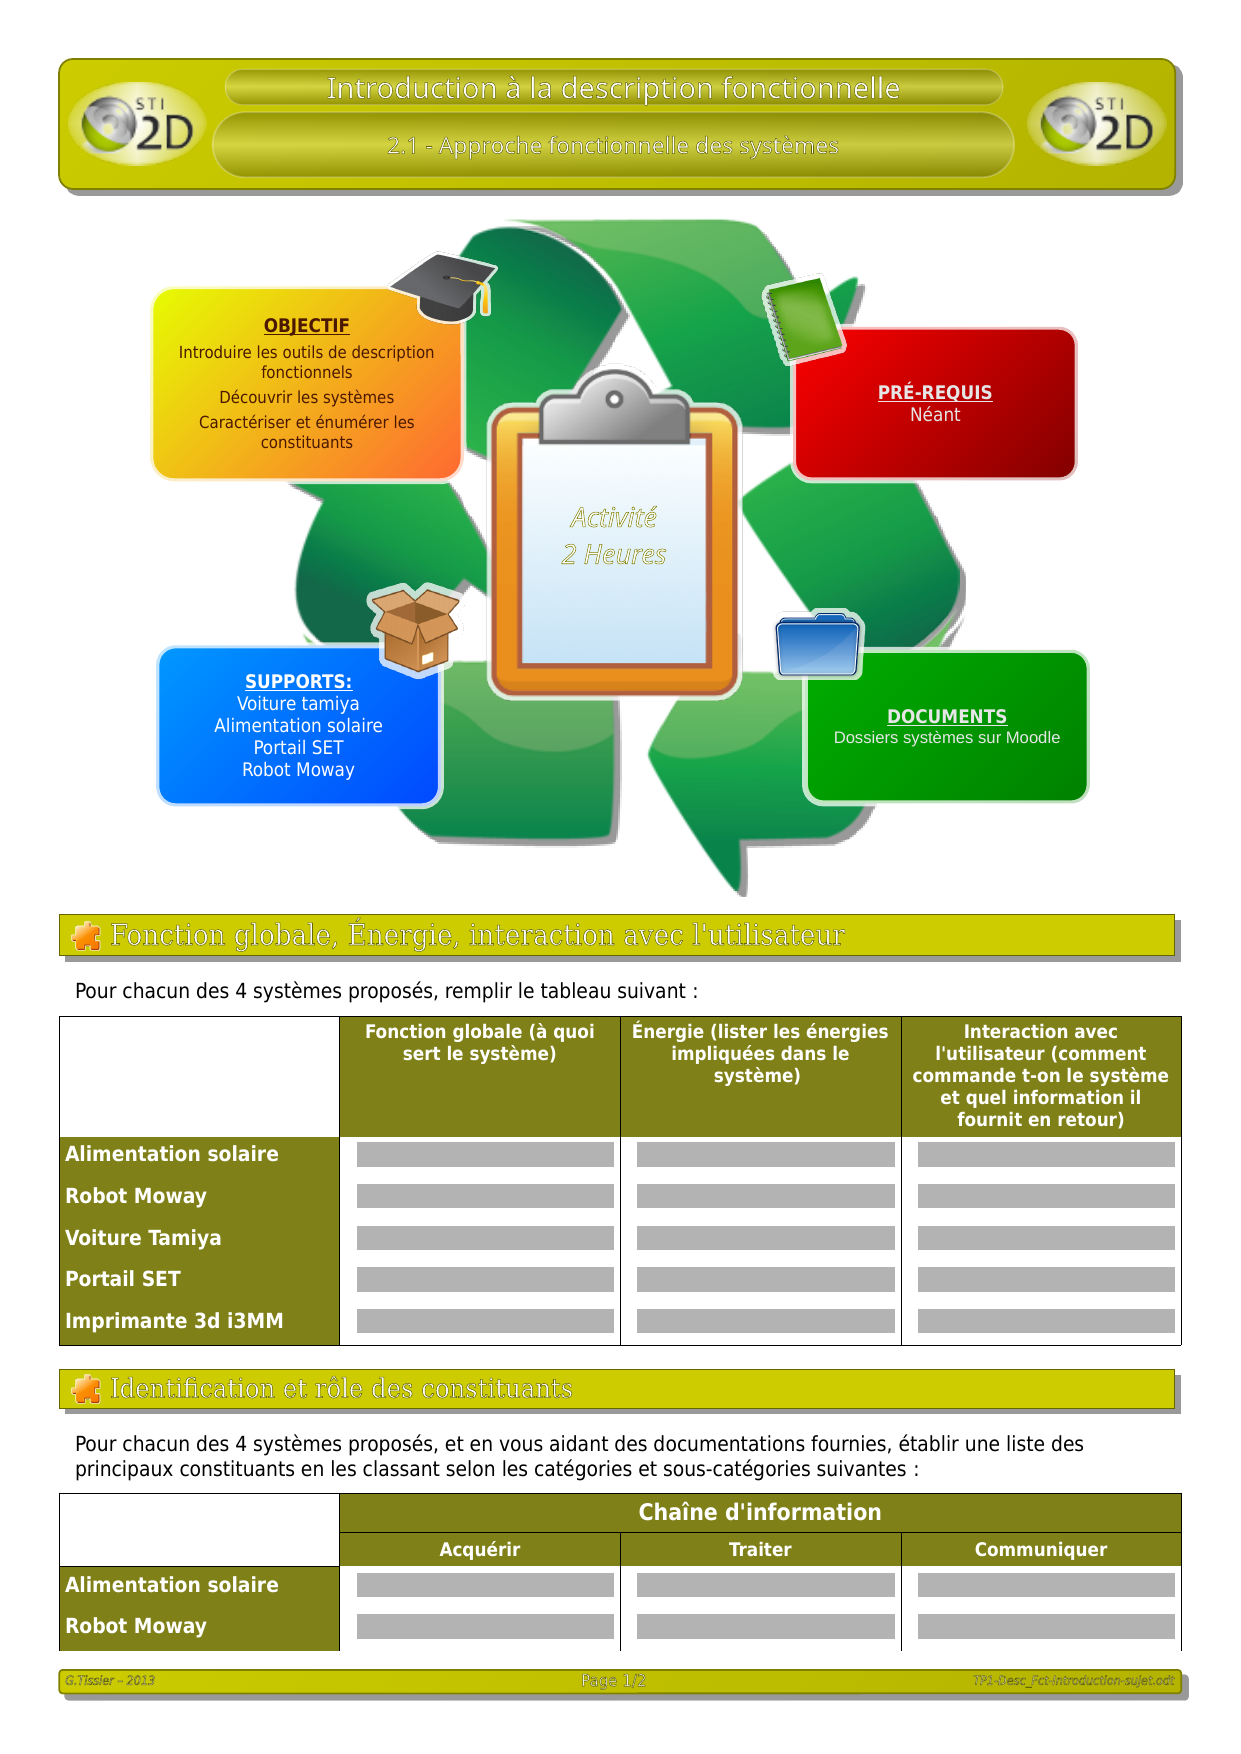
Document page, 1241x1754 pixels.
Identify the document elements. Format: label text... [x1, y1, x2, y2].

table_header [60, 1017, 339, 1137]
table_cell [340, 1566, 620, 1609]
table_cell [621, 1262, 901, 1303]
picture [280, 218, 960, 891]
table_cell [902, 1137, 1181, 1178]
table_cell Communiquer [902, 1533, 1181, 1566]
table_header Interaction avec l'utilisateur (comment commande t-on le système et quel information il fournit en retour) [902, 1017, 1181, 1137]
text Pour chacun des 4 systèmes proposés, et en vous aidant des documentations fournies, établir une liste des principaux constituants en les classant selon les catégories et sous-catégories suivantes : [75, 1432, 1181, 1481]
table_header [60, 1494, 339, 1566]
table_cell [902, 1303, 1181, 1345]
table_cell [340, 1303, 620, 1345]
table_cell Traiter [621, 1533, 901, 1566]
table_cell [340, 1220, 620, 1262]
text Pour chacun des 4 systèmes proposés, remplir le tableau suivant : [75, 979, 1181, 1004]
table_cell [340, 1137, 620, 1178]
table_cell [621, 1137, 901, 1178]
table_cell [621, 1566, 901, 1609]
subtitle Identification et rôle des constituants [60, 1370, 1174, 1408]
table_cell [902, 1220, 1181, 1262]
table_cell [340, 1262, 620, 1303]
table_cell [902, 1262, 1181, 1303]
table_cell Alimentation solaire [60, 1137, 339, 1178]
table_cell Portail SET [60, 1262, 339, 1303]
table_cell [340, 1178, 620, 1220]
table_cell [621, 1609, 901, 1651]
picture [1027, 82, 1167, 166]
table_cell Robot Moway [60, 1178, 339, 1220]
table_cell [621, 1220, 901, 1262]
table_cell Alimentation solaire [60, 1567, 339, 1609]
subtitle Fonction globale, Énergie, interaction avec l'utilisateur [60, 915, 1174, 955]
table_cell Acquérir [340, 1533, 620, 1566]
table_cell [621, 1178, 901, 1220]
table_cell Voiture Tamiya [60, 1220, 339, 1262]
table_cell Robot Moway [60, 1609, 339, 1651]
picture [70, 920, 102, 952]
picture [68, 82, 207, 166]
table_cell [340, 1609, 620, 1651]
picture [70, 1373, 102, 1405]
table_cell [902, 1566, 1181, 1609]
table_header Chaîne d'information [340, 1494, 1181, 1532]
table_cell Imprimante 3d i3MM [60, 1303, 339, 1345]
table_cell [621, 1303, 901, 1345]
table_header Énergie (lister les énergies impliquées dans le système) [621, 1017, 901, 1137]
table_header Fonction globale (à quoi sert le système) [340, 1017, 620, 1137]
table_cell [902, 1178, 1181, 1220]
table_cell [902, 1609, 1181, 1651]
